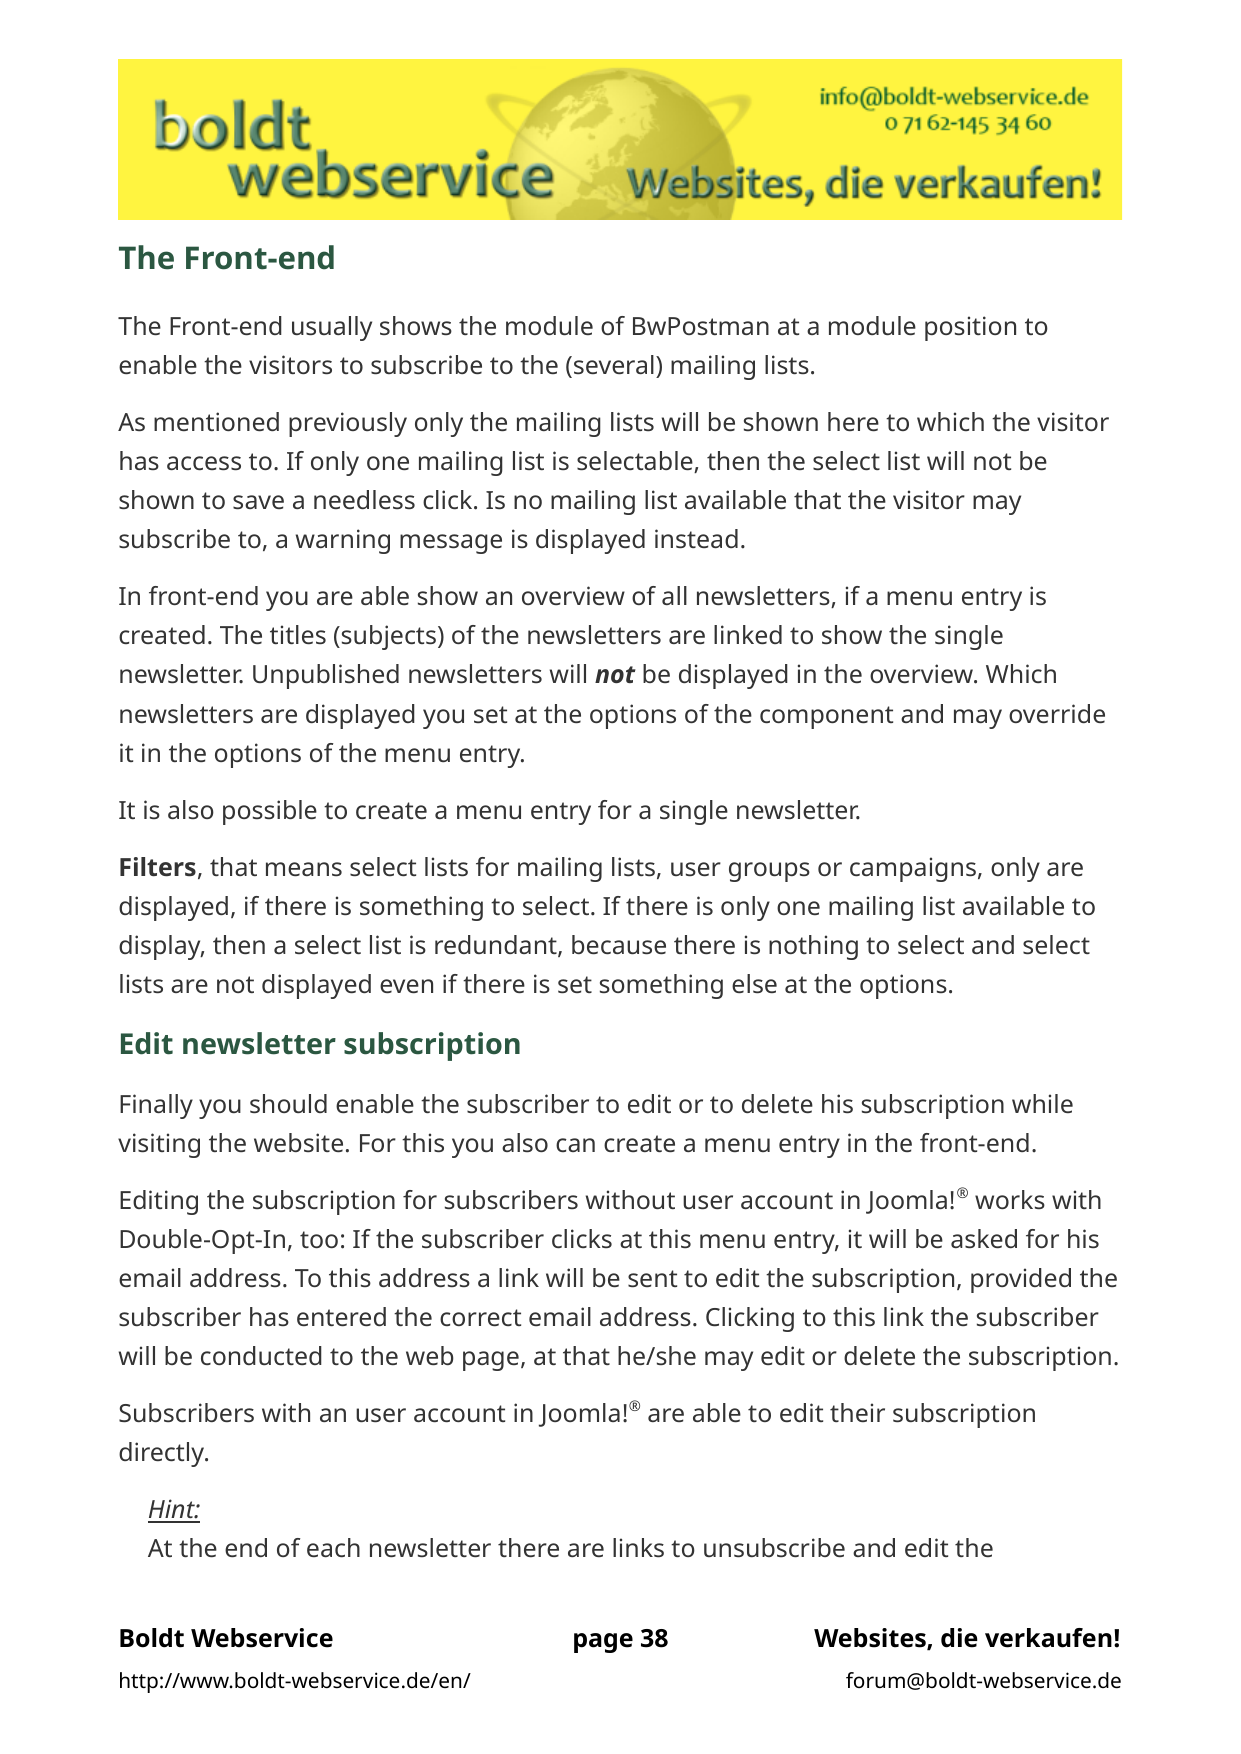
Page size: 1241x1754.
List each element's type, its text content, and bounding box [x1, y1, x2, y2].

subtitle The Front-end [118, 236, 1122, 279]
subtitle Edit newsletter subscription [118, 1023, 1122, 1063]
text It is also possible to create a menu entry for a single newsletter. [118, 792, 1122, 826]
text Hint: At the end of each newsletter there are links to unsubscribe and edit the [148, 1492, 1122, 1565]
text The Front-end usually shows the module of BwPostman at a module position to enable the visitors to subscribe to the (several) mailing lists. [118, 308, 1122, 382]
text Editing the subscription for subscribers without user account in Joomla!® works with Double-Opt-In, too: If the subscriber clicks at this menu entry, it will be asked for his email address. To this address a link will be sent to edit the subscription, provided the subscriber has entered the correct email address. Clicking to this link the subscriber will be conducted to the web page, at that he/she may edit or delete the subscription. [118, 1182, 1122, 1373]
picture [118, 59, 1123, 220]
text In front-end you are able show an overview of all newsletters, if a menu entry is created. The titles (subjects) of the newsletters are linked to show the single newsletter. Unpublished newsletters will not be displayed in the overview. Which newsletters are displayed you set at the options of the component and may override it in the options of the menu entry. [118, 579, 1122, 769]
text Filters, that means select lists for mailing lists, user groups or campaigns, only are displayed, if there is something to select. If there is only one mailing list available to display, then a select list is redundant, because there is nothing to select and select lists are not displayed even if there is set something else at the options. [118, 849, 1122, 1001]
text Subscribers with an user account in Joomla!® are able to edit their subscription directly. [118, 1396, 1122, 1469]
text As mentioned previously only the mailing lists will be shown here to which the visitor has access to. If only one mailing list is selectable, then the select list will not be shown to save a needless click. Is no mailing list available that the visitor may subscribe to, a warning message is displayed instead. [118, 404, 1122, 556]
text Finally you should enable the subscriber to edit or to delete his subscription while visiting the website. For this you also can create a menu entry in the front-end. [118, 1086, 1122, 1159]
